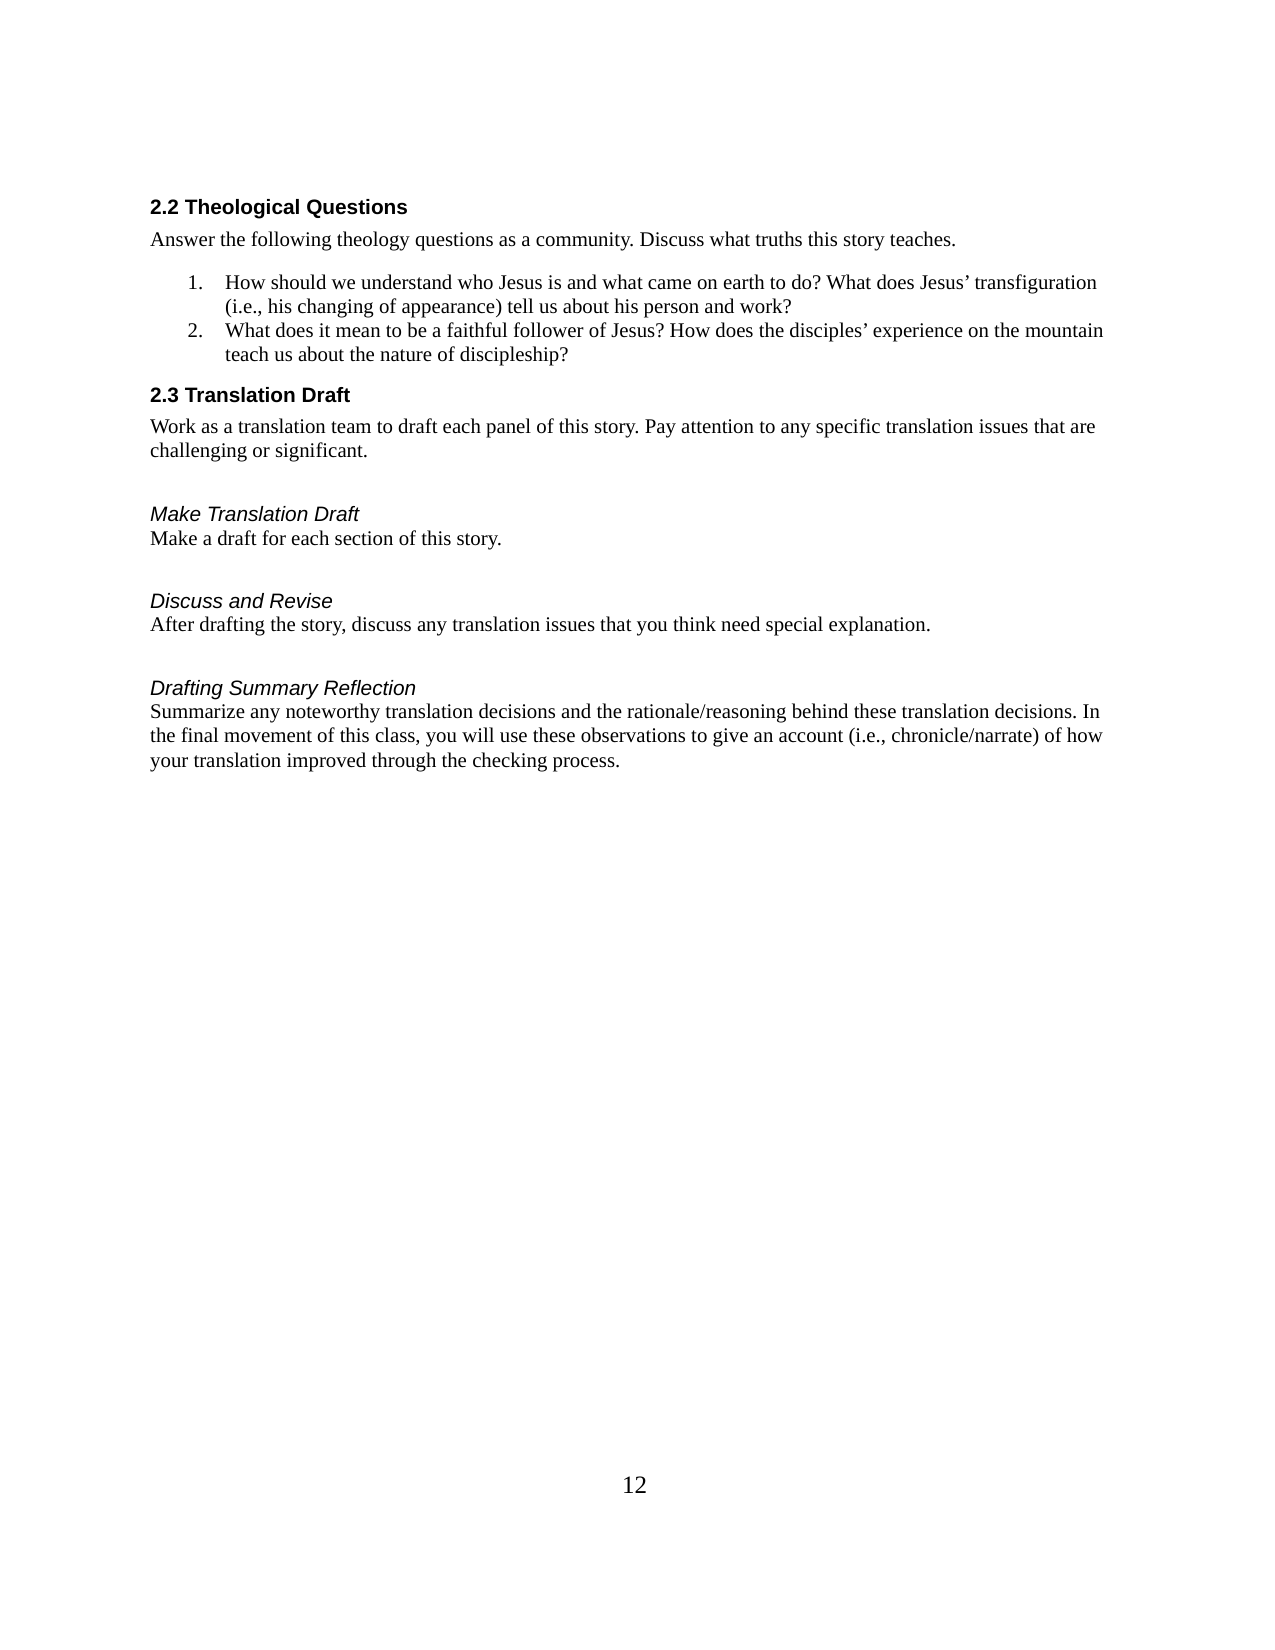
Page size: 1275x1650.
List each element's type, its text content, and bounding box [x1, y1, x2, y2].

subtitle Make Translation Draft [150, 501, 1125, 525]
subtitle 2.3 Translation Draft [150, 383, 1125, 407]
subtitle Discuss and Revise [150, 588, 1125, 612]
text Summarize any noteworthy translation decisions and the rationale/reasoning behind these translation decisions. In the final movement of this class, you will use these observations to give an account (i.e., chronicle/narrate) of how your translation improved through the checking process. [150, 699, 1125, 772]
list What does it mean to be a faithful follower of Jesus? How does the disciples’ experience on the mountain teach us about the nature of discipleship? [187, 318, 1125, 366]
list How should we understand who Jesus is and what came on earth to do? What does Jesus’ transfiguration (i.e., his changing of appearance) tell us about his person and work? [187, 270, 1125, 318]
text Work as a translation team to draft each panel of this story. Pay attention to any specific translation issues that are challenging or significant. [150, 414, 1125, 462]
text Answer the following theology questions as a community. Discuss what truths this story teaches. [150, 227, 1125, 251]
subtitle Drafting Summary Reflection [150, 675, 1125, 699]
subtitle 2.2 Theological Questions [150, 195, 1125, 219]
text After drafting the story, discuss any translation issues that you think need special explanation. [150, 612, 1125, 636]
text Make a draft for each section of this story. [150, 525, 1125, 549]
